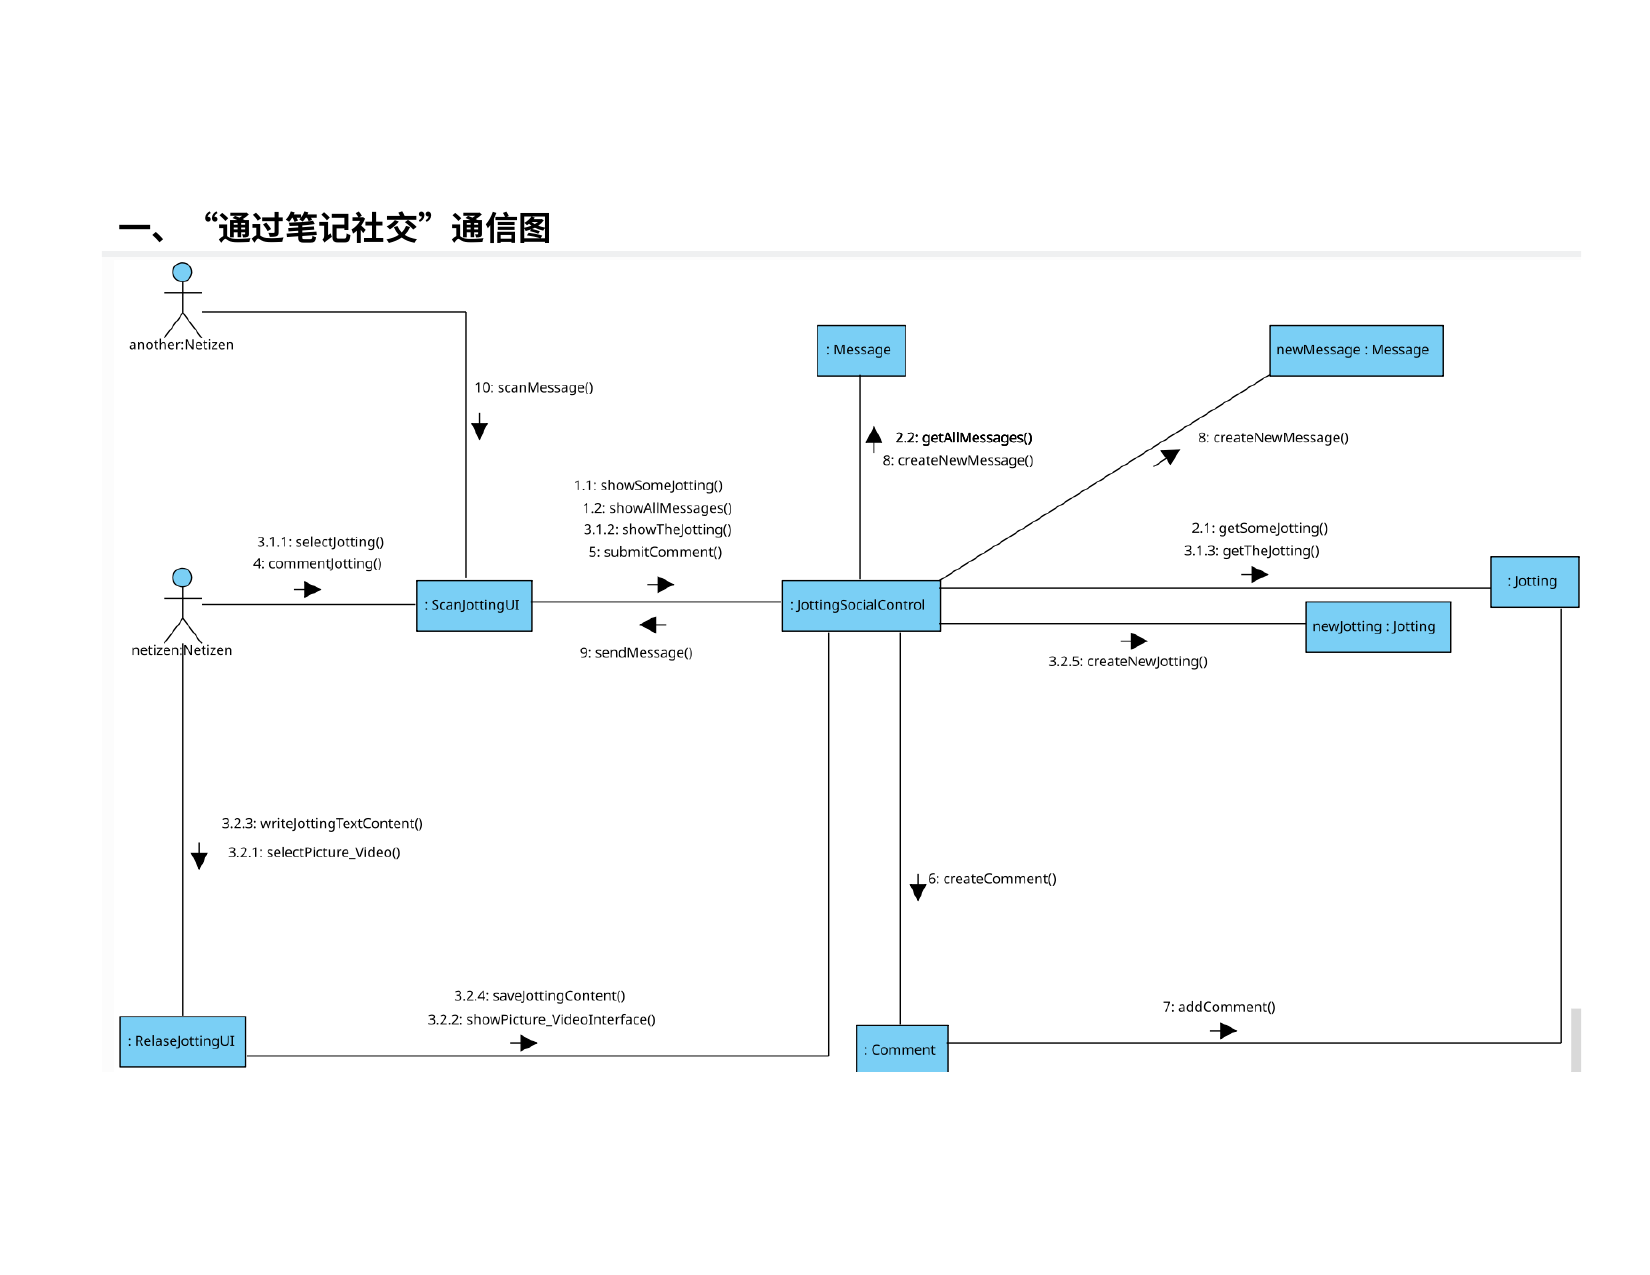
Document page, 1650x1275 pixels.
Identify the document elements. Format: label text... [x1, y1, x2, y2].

subtitle 一、“通过笔记社交”通信图 [118, 202, 1532, 250]
picture [101, 251, 1582, 1072]
